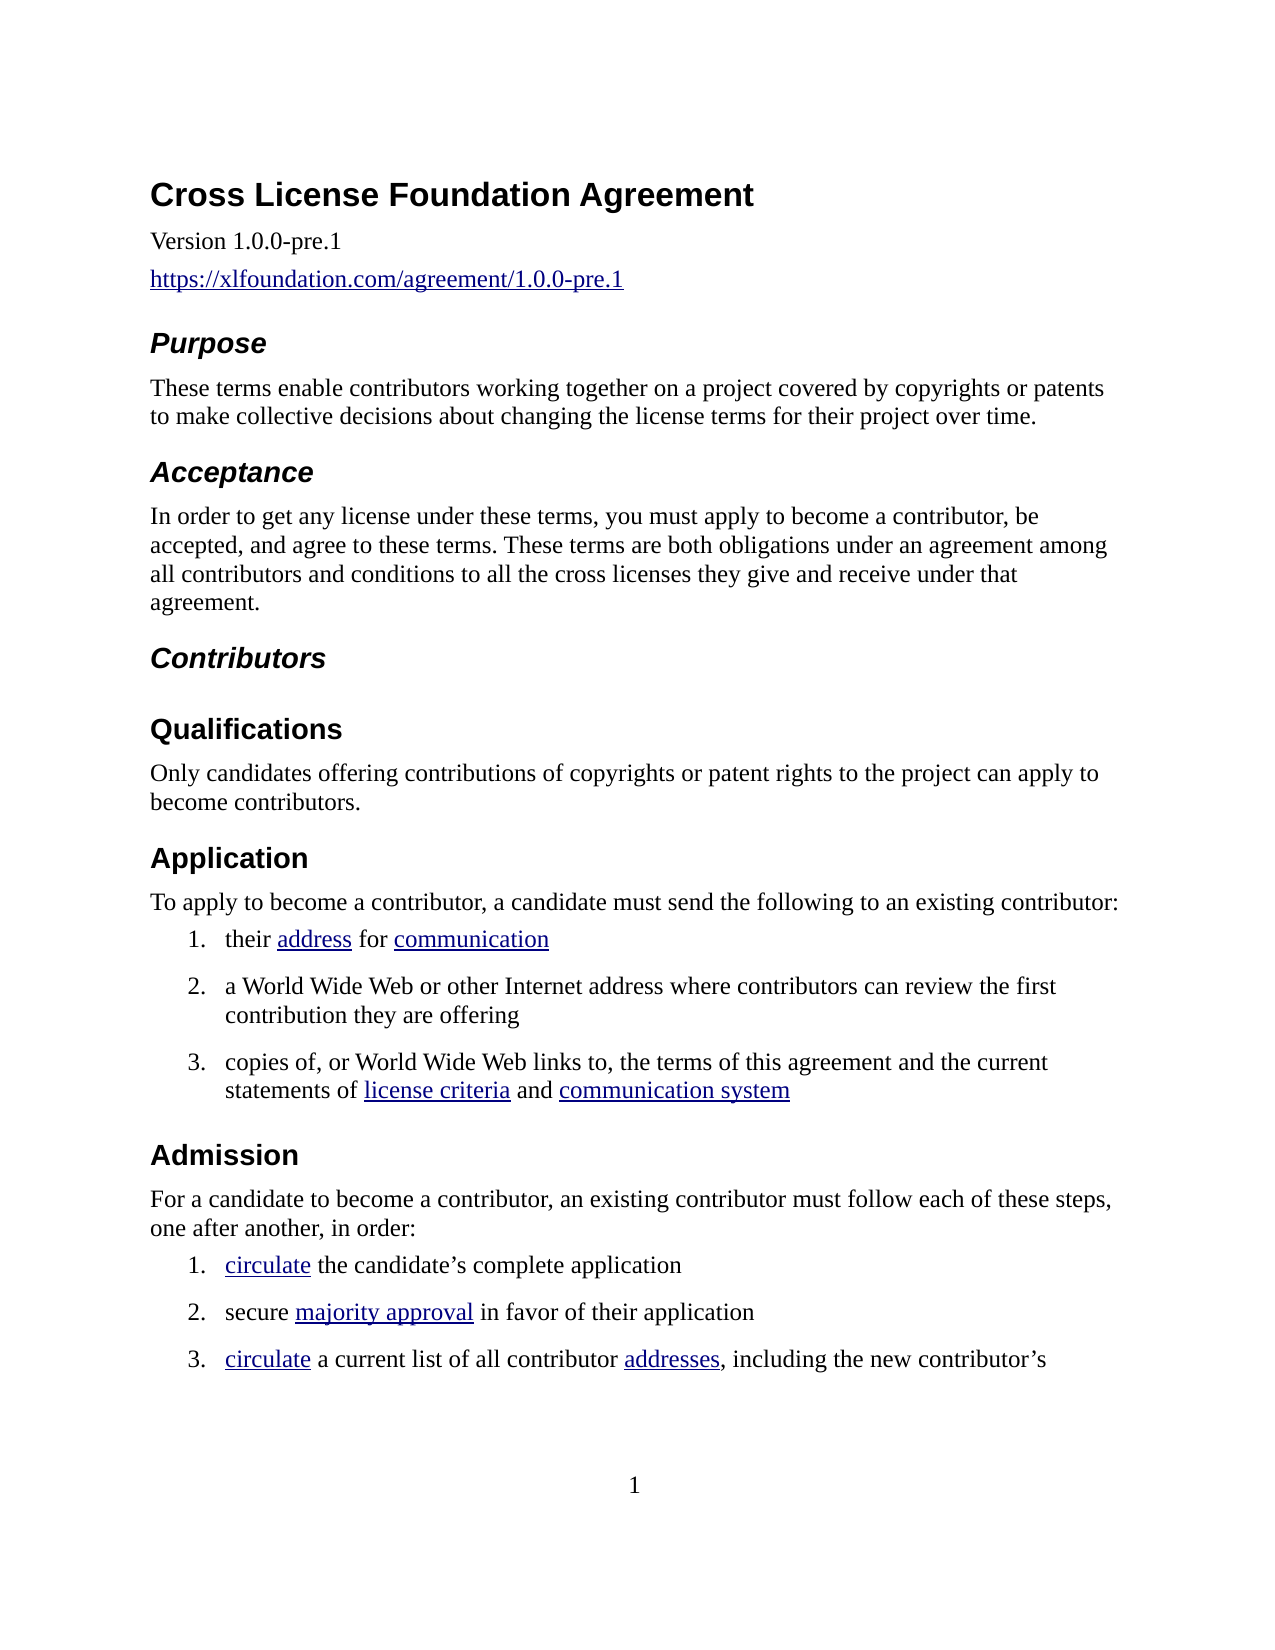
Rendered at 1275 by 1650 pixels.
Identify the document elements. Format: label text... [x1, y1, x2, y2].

text These terms enable contributors working together on a project covered by copyrights or patents to make collective decisions about changing the license terms for their project over time. [150, 373, 1125, 430]
subtitle Purpose [150, 327, 1125, 360]
text https://xlfoundation.com/agreement/1.0.0-pre.1 [150, 264, 1125, 293]
list their address for communication [187, 924, 1125, 953]
list copies of, or World Wide Web links to, the terms of this agreement and the current statements of license criteria and communication system [187, 1047, 1125, 1104]
text For a candidate to become a contributor, an existing contributor must follow each of these steps, one after another, in order: [150, 1184, 1125, 1242]
subtitle Application [150, 841, 1125, 874]
text In order to get any license under these terms, you must apply to become a contributor, be accepted, and agree to these terms. These terms are both obligations under an agreement among all contributors and conditions to all the cross licenses they give and receive under that agreement. [150, 501, 1125, 616]
list secure majority approval in favor of their application [187, 1297, 1125, 1326]
subtitle Cross License Foundation Agreement [150, 175, 1125, 214]
text Version 1.0.0-pre.1 [150, 226, 1125, 255]
subtitle Qualifications [150, 712, 1125, 746]
subtitle Contributors [150, 641, 1125, 675]
subtitle Acceptance [150, 455, 1125, 489]
list a World Wide Web or other Internet address where contributors can review the first contribution they are offering [187, 971, 1125, 1029]
list circulate the candidate’s complete application [187, 1251, 1125, 1279]
list circulate a current list of all contributor addresses, including the new contributor’s [187, 1344, 1125, 1373]
text To apply to become a contributor, a candidate must send the following to an existing contributor: [150, 887, 1125, 916]
text Only candidates offering contributions of copyrights or patent rights to the project can apply to become contributors. [150, 758, 1125, 816]
subtitle Admission [150, 1138, 1125, 1172]
